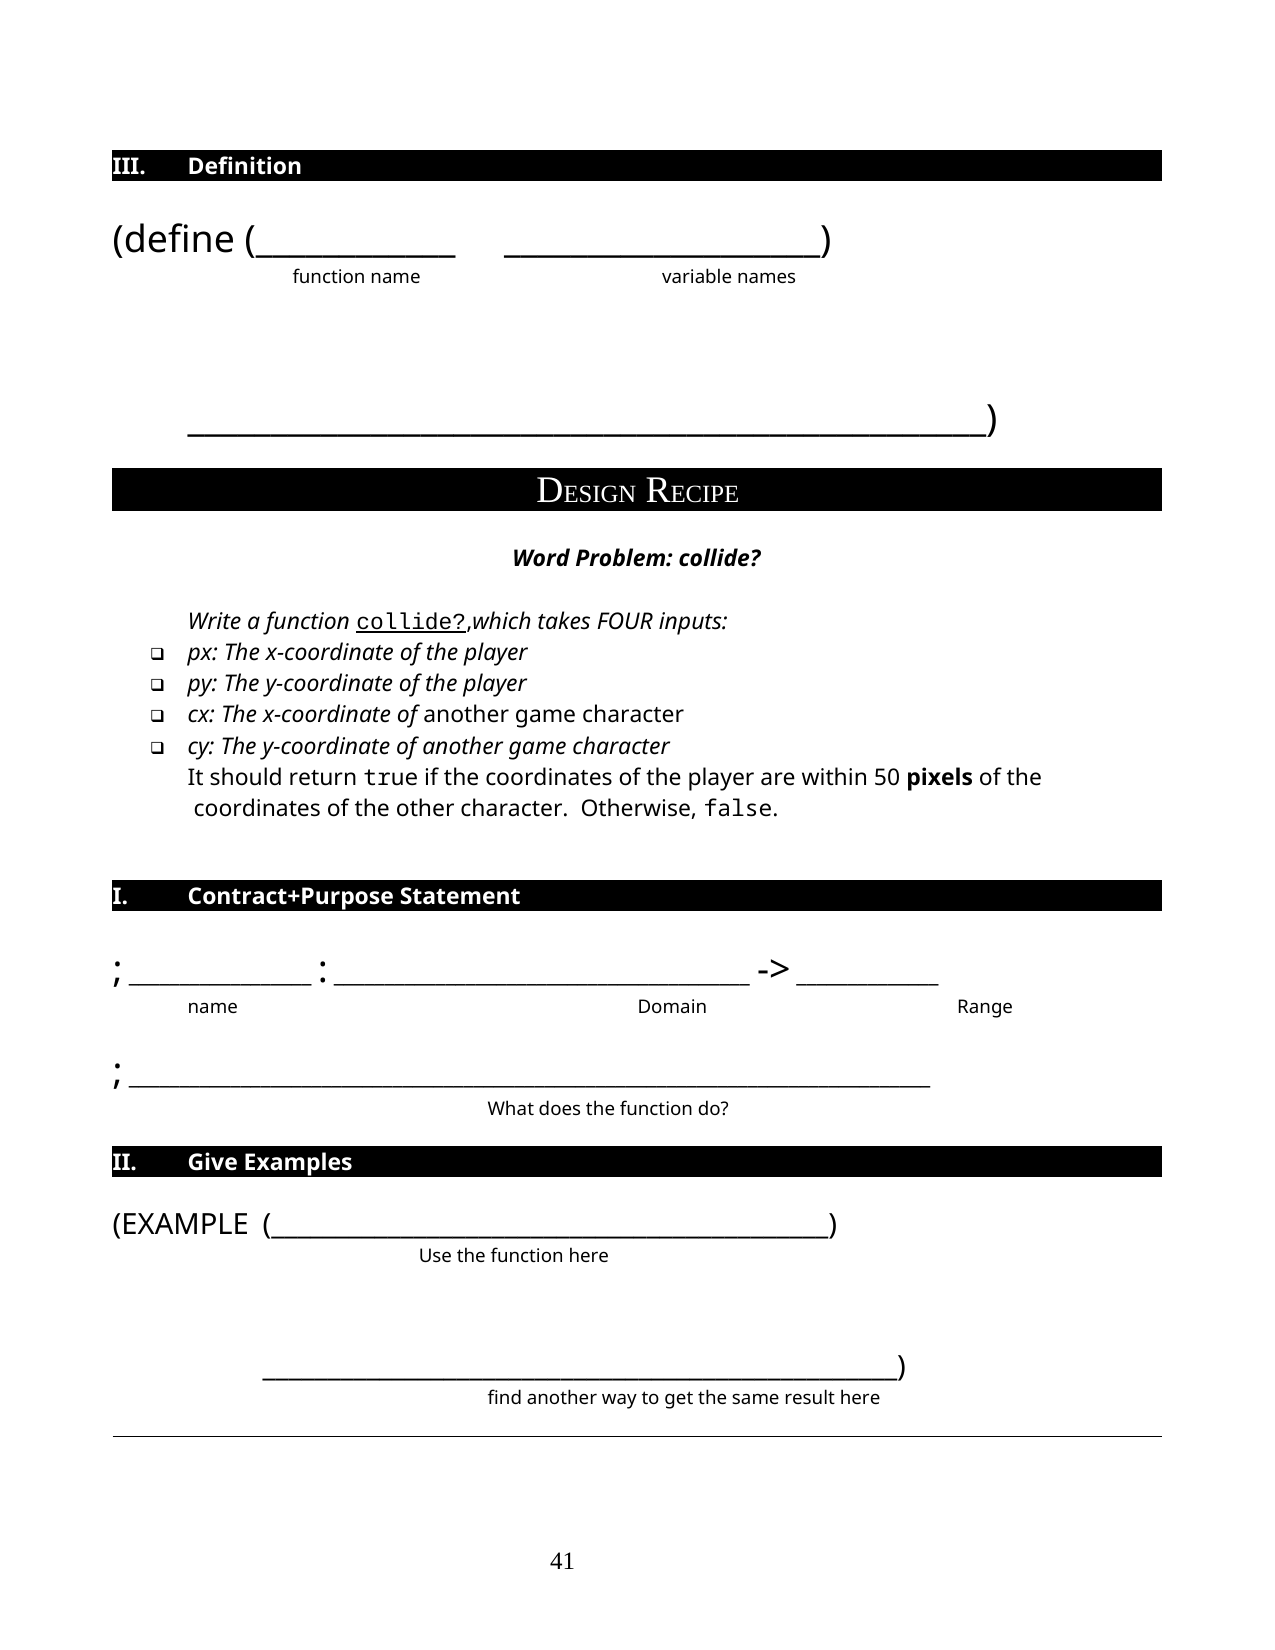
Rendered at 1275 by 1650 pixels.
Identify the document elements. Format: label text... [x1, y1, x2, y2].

text name Domain Range [112, 993, 1162, 1019]
text Word Problem: collide? [112, 542, 1162, 573]
text ; _______________________________________________________________________________ [112, 1044, 1162, 1095]
text _________________________________________________) [187, 1345, 1162, 1384]
subtitle Contract+Purpose Statement [112, 880, 1162, 911]
list py: The y-coordinate of the player [150, 667, 1162, 698]
text (EXAMPLE (___________________________________________) [112, 1203, 1162, 1243]
text Design Recipe [112, 468, 1162, 511]
text (define (____________ ___________________) [112, 212, 1162, 263]
text What does the function do? [112, 1095, 1162, 1121]
text find another way to get the same result here [487, 1384, 1162, 1410]
text Use the function here [337, 1243, 1162, 1268]
subtitle Definition [112, 150, 1162, 181]
list cx: The x-coordinate of another game character [150, 698, 1162, 730]
list px: The x-coordinate of the player [150, 636, 1162, 667]
text It should return true if the coordinates of the player are within 50 pixels of the coordinates of the other character. Otherwise, false. [112, 761, 1162, 823]
text function name variable names [112, 263, 1162, 289]
text ; __________________ : _________________________________________ -> ______________ [112, 942, 1162, 993]
text Write a function collide?,which takes FOUR inputs: [112, 604, 1162, 636]
subtitle Give Examples [112, 1146, 1162, 1177]
text ________________________________________________) [112, 391, 1162, 442]
list cy: The y-coordinate of another game character [150, 730, 1162, 761]
